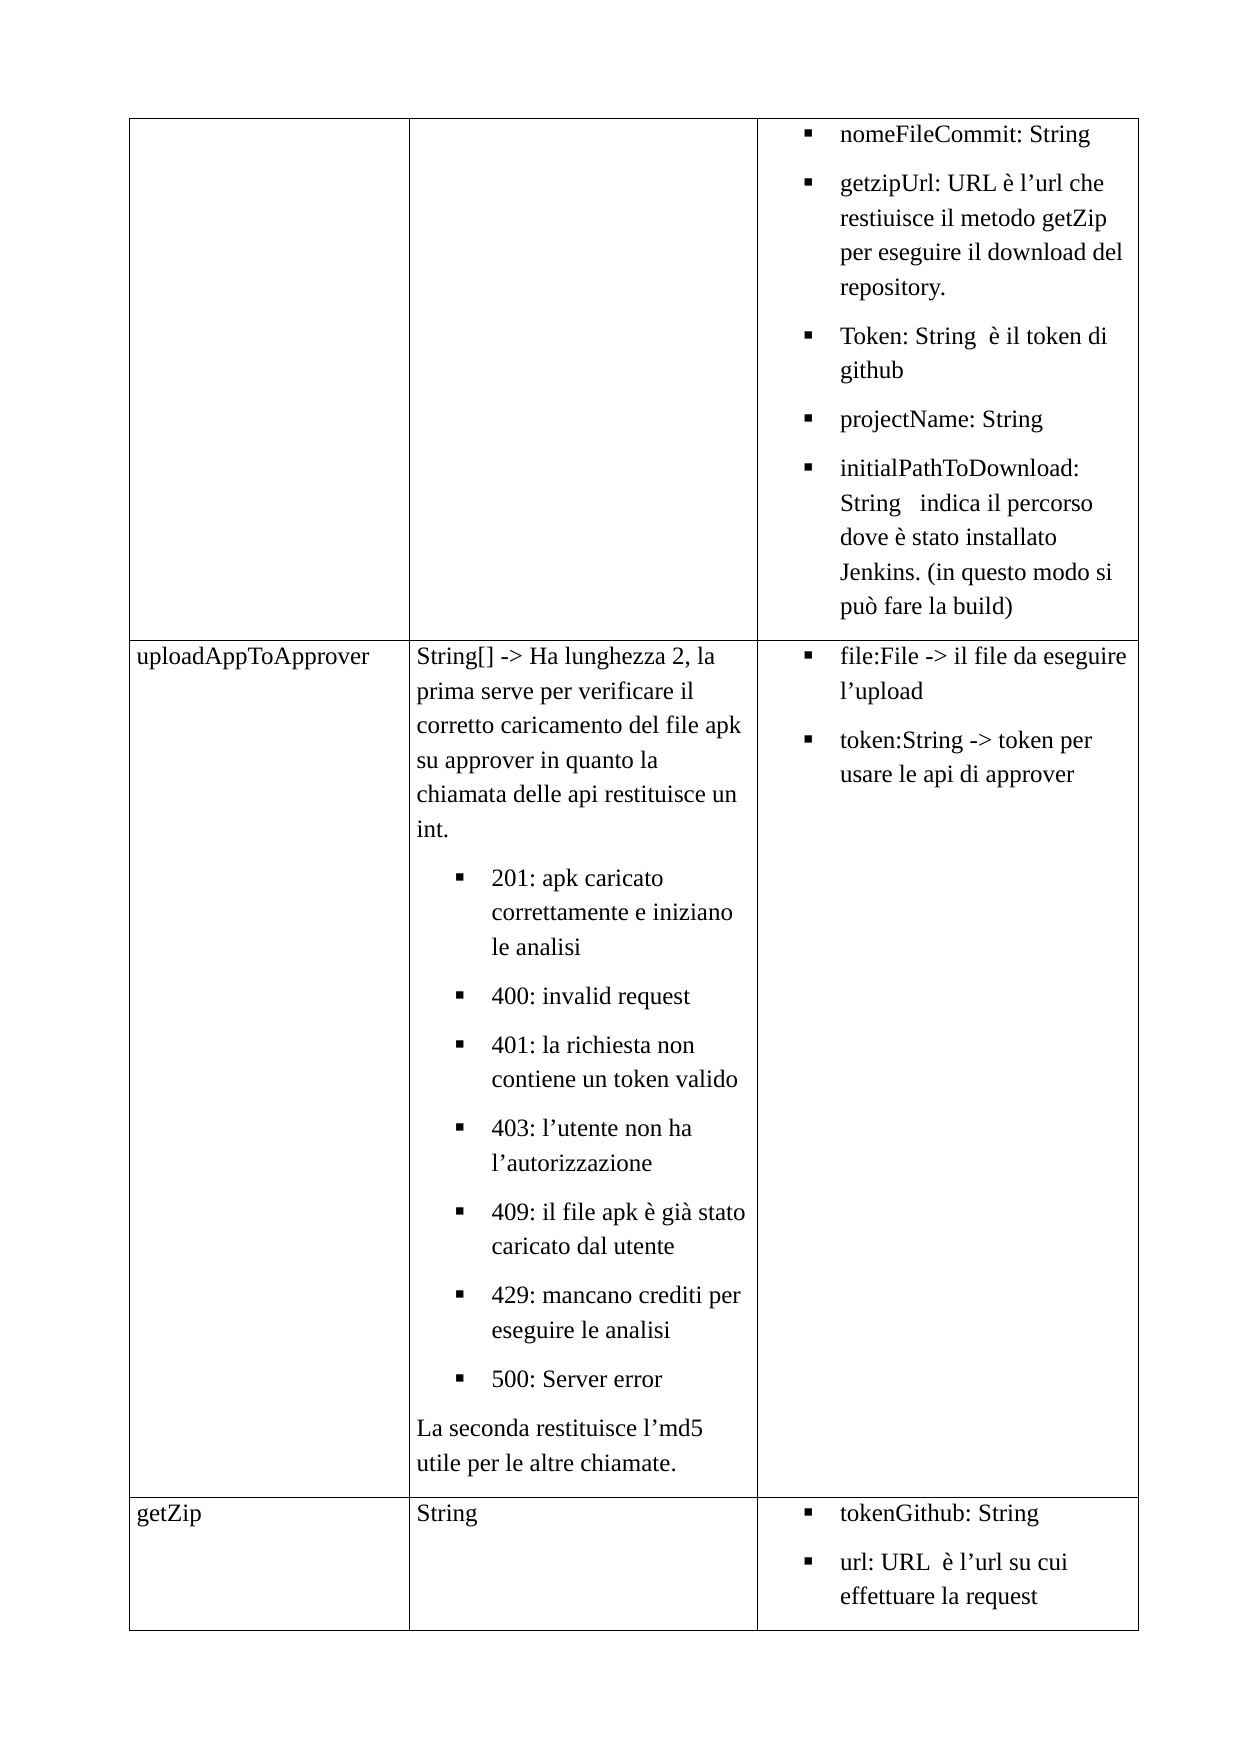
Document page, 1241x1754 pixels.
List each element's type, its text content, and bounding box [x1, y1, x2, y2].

table_cell String[] -> Ha lunghezza 2, la prima serve per verificare il corretto caricamento del file apk su approver in quanto la chiamata delle api restituisce un int. 201: apk caricato correttamente e iniziano le analisi 400: invalid request 401: la richiesta non contiene un token valido 403: l’utente non ha l’autorizzazione 409: il file apk è già stato caricato dal utente 429: mancano crediti per eseguire le analisi 500: Server error La seconda restituisce l’md5 utile per le altre chiamate. [410, 641, 757, 1497]
table_cell String [410, 1498, 757, 1630]
table_cell [410, 119, 757, 640]
table_cell [130, 119, 409, 640]
table_cell file:File -> il file da eseguire l’upload token:String -> token per usare le api di approver [758, 641, 1138, 1497]
table_cell getZip [130, 1498, 409, 1630]
table_cell tokenGithub: String url: URL è l’url su cui effettuare la request [758, 1498, 1138, 1630]
table_cell uploadAppToApprover [130, 641, 409, 1497]
table_cell url: URL -> url in cui si andrà ad eseguire il download nomeFileCommit: String getzipUrl: URL è l’url che restiuisce il metodo getZip per eseguire il download del repository. Token: String è il token di github projectName: String initialPathToDownload: String indica il percorso dove è stato installato Jenkins. (in questo modo si può fare la build) [758, 119, 1138, 640]
